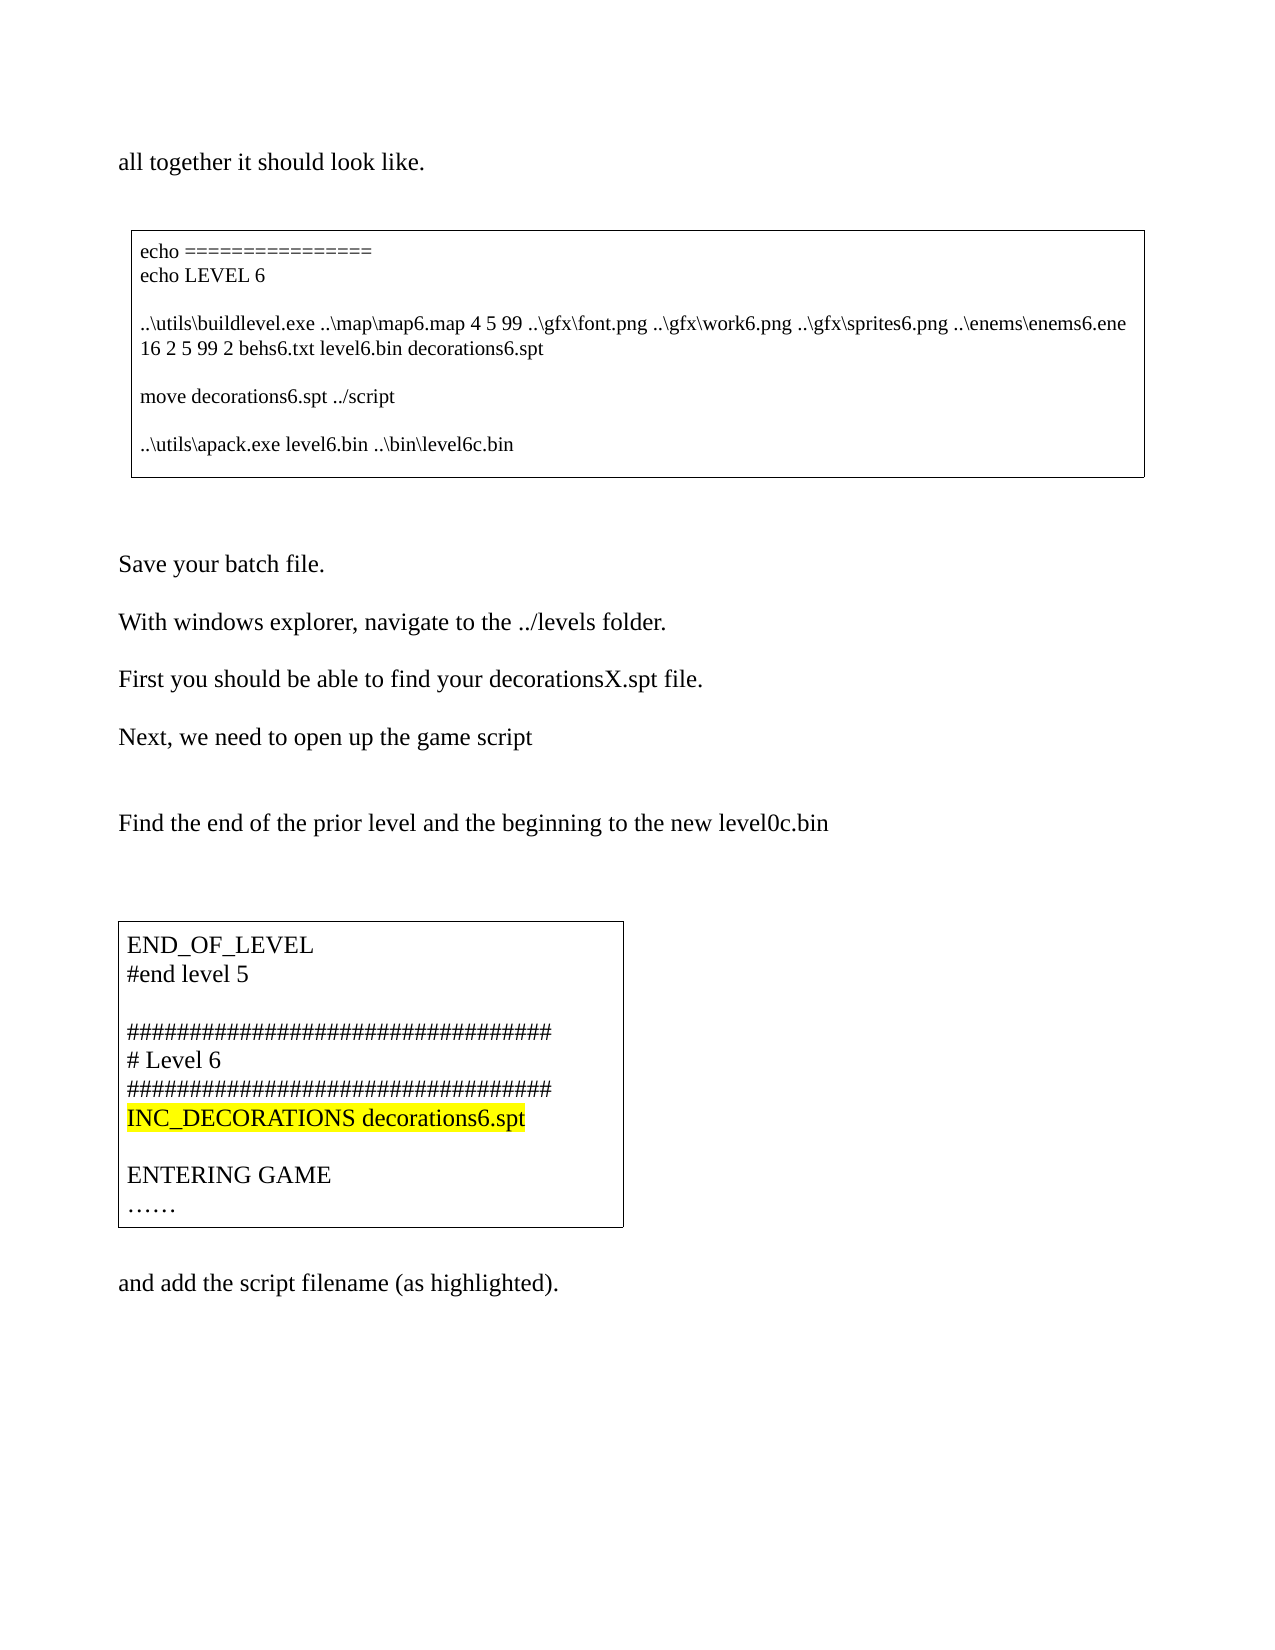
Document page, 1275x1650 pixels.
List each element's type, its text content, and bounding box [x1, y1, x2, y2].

text First you should be able to find your decorationsX.spt file. [118, 664, 1157, 693]
text With windows explorer, navigate to the ../levels folder. [118, 607, 1157, 636]
text INC_DECORATIONS decorations6.spt [127, 1103, 614, 1132]
text …… [127, 1189, 614, 1218]
text ################################## [127, 1017, 614, 1045]
text Next, we need to open up the game script [118, 722, 1157, 751]
text ..\utils\apack.exe level6.bin ..\bin\level6c.bin [140, 432, 1135, 456]
text echo LEVEL 6 [140, 263, 1135, 287]
text ENTERING GAME [127, 1160, 614, 1189]
text and add the script filename (as highlighted). [118, 1268, 1157, 1297]
text #end level 5 [127, 959, 614, 988]
text ################################## [127, 1074, 614, 1103]
text all together it should look like. [118, 147, 1157, 176]
text END_OF_LEVEL [127, 930, 614, 959]
text move decorations6.spt ../script [140, 383, 1135, 408]
text Save your batch file. [118, 549, 1157, 578]
text Find the end of the prior level and the beginning to the new level0c.bin [118, 808, 1157, 837]
text echo ================ [140, 239, 1135, 263]
text # Level 6 [127, 1045, 614, 1074]
text ..\utils\buildlevel.exe ..\map\map6.map 4 5 99 ..\gfx\font.png ..\gfx\work6.png ..\gfx\sprites6.png ..\enems\enems6.ene 16 2 5 99 2 behs6.txt level6.bin decorations6.spt [140, 311, 1135, 359]
